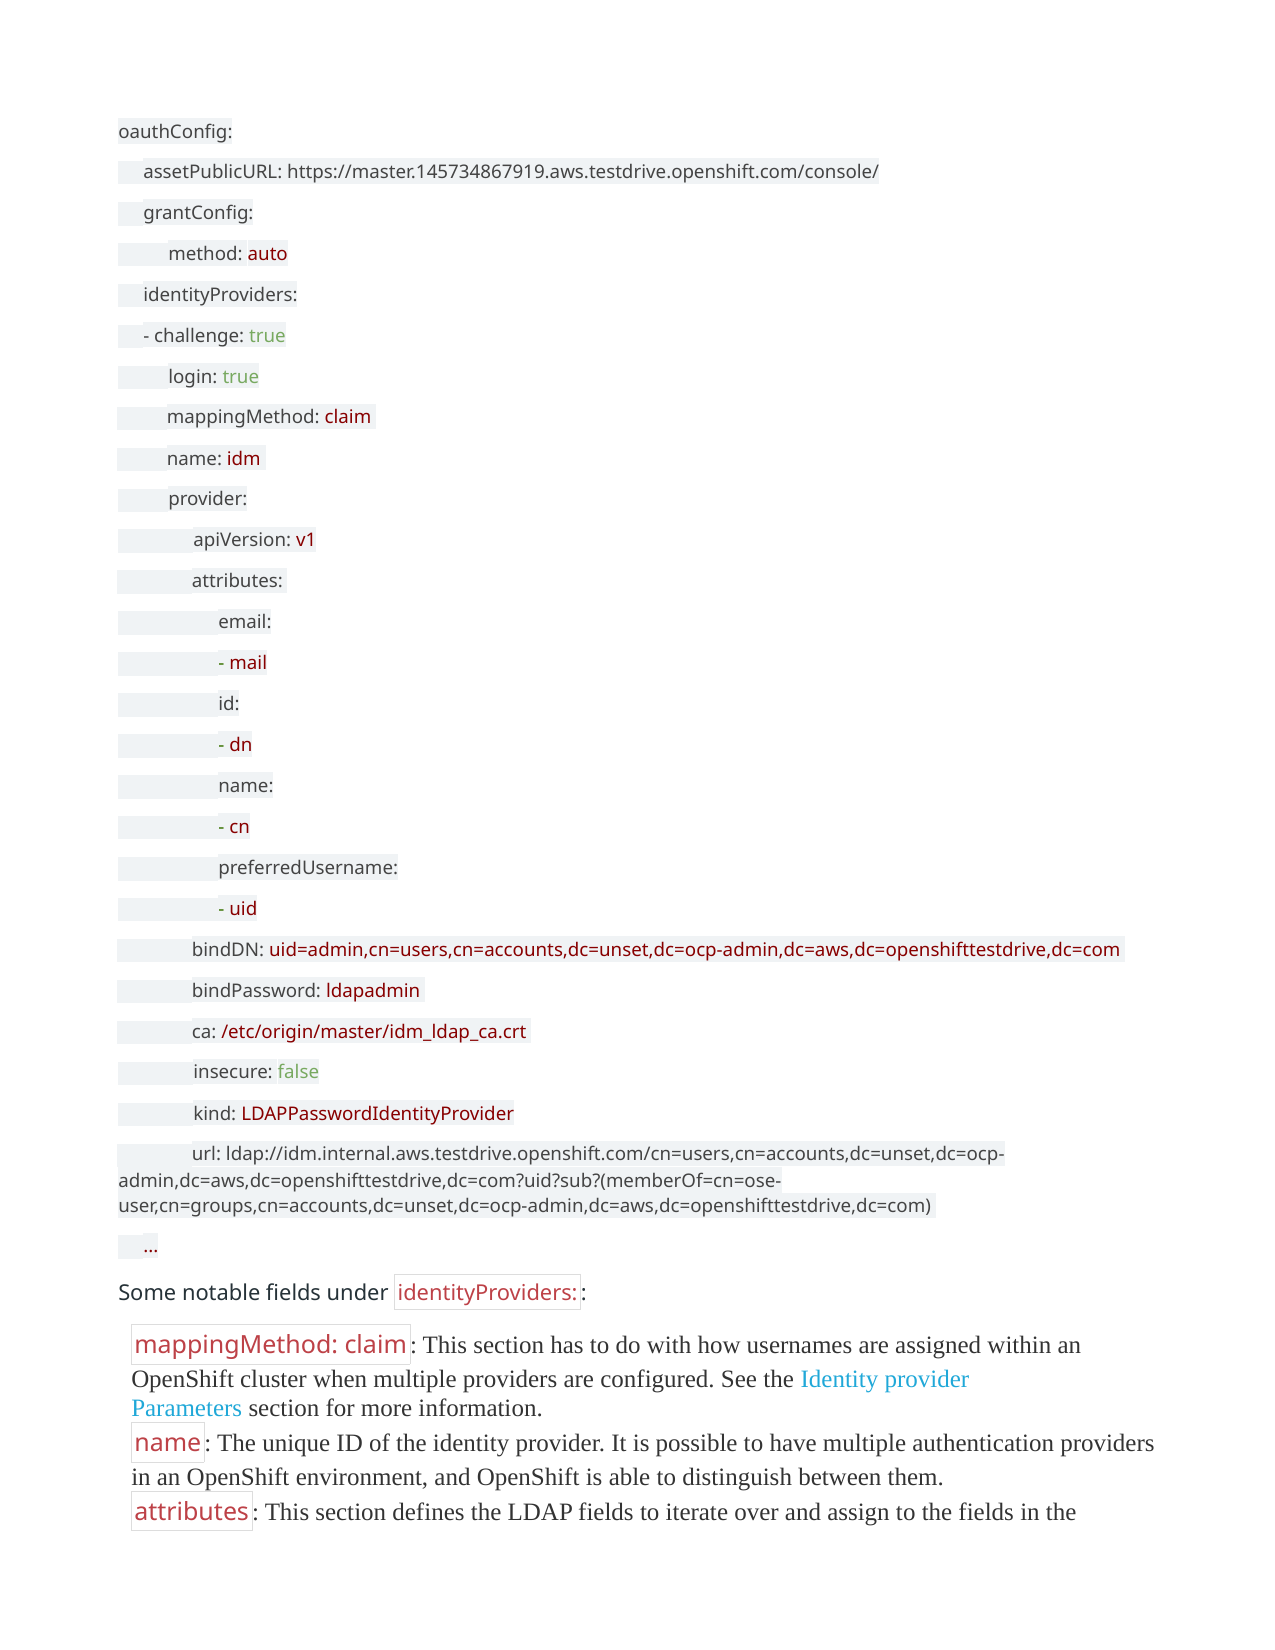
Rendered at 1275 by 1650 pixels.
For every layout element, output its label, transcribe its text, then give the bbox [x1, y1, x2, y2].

table_header mappingMethod: claim: This section has to do with how usernames are assigned within an OpenShift cluster when multiple providers are configured. See the Identity provider Parameters section for more information. [131, 1324, 1157, 1422]
text : [581, 1274, 1157, 1309]
text Some notable fields under [118, 1274, 394, 1309]
text ca: /etc/origin/master/idm_ldap_ca.crt [117, 1018, 1157, 1044]
table_cell [118, 1422, 131, 1491]
text preferredUsername: [118, 854, 1157, 881]
text mappingMethod: claim [117, 404, 1157, 430]
table_cell attributes [132, 1492, 252, 1530]
text attributes: [117, 568, 1157, 594]
text identityProviders: [395, 1275, 580, 1309]
text insecure: false [118, 1059, 1157, 1085]
text oauthConfig: [118, 118, 1157, 144]
text - uid [118, 895, 1157, 921]
table_cell name: The unique ID of the identity provider. It is possible to have multiple authentication providers in an OpenShift environment, and OpenShift is able to distinguish between them. [131, 1422, 1157, 1491]
text bindDN: uid=admin,cn=users,cn=accounts,dc=unset,dc=ocp-admin,dc=aws,dc=openshifttestdrive,dc=com [117, 936, 1157, 962]
text identityProviders: [118, 281, 1157, 307]
text url: ldap://idm.internal.aws.testdrive.openshift.com/cn=users,cn=accounts,dc=unset,dc=ocp-admin,dc=aws,dc=openshifttestdrive,dc=com?uid?sub?(memberOf=cn=ose-user,cn=groups,cn=accounts,dc=unset,dc=ocp-admin,dc=aws,dc=openshifttestdrive,dc=com) [117, 1141, 1157, 1218]
text assetPublicURL: https://master.145734867919.aws.testdrive.openshift.com/console/ [118, 158, 1157, 184]
text ... [118, 1233, 1157, 1259]
text provider: [118, 486, 1157, 512]
text name: [118, 772, 1157, 799]
text name: idm [117, 445, 1157, 471]
table_cell : This section defines the LDAP fields to iterate over and assign to the fields in the [253, 1491, 1157, 1531]
text grantConfig: [118, 199, 1157, 226]
text - mail [118, 649, 1157, 676]
text bindPassword: ldapadmin [117, 977, 1157, 1003]
text apiVersion: v1 [118, 527, 1157, 553]
text - dn [118, 731, 1157, 758]
text - cn [118, 813, 1157, 839]
text - challenge: true [118, 322, 1157, 348]
table_header [118, 1324, 131, 1422]
text id: [118, 690, 1157, 717]
text email: [118, 608, 1157, 635]
table_cell [118, 1491, 131, 1531]
text login: true [118, 363, 1157, 389]
text kind: LDAPPasswordIdentityProvider [118, 1100, 1157, 1126]
text method: auto [118, 240, 1157, 266]
